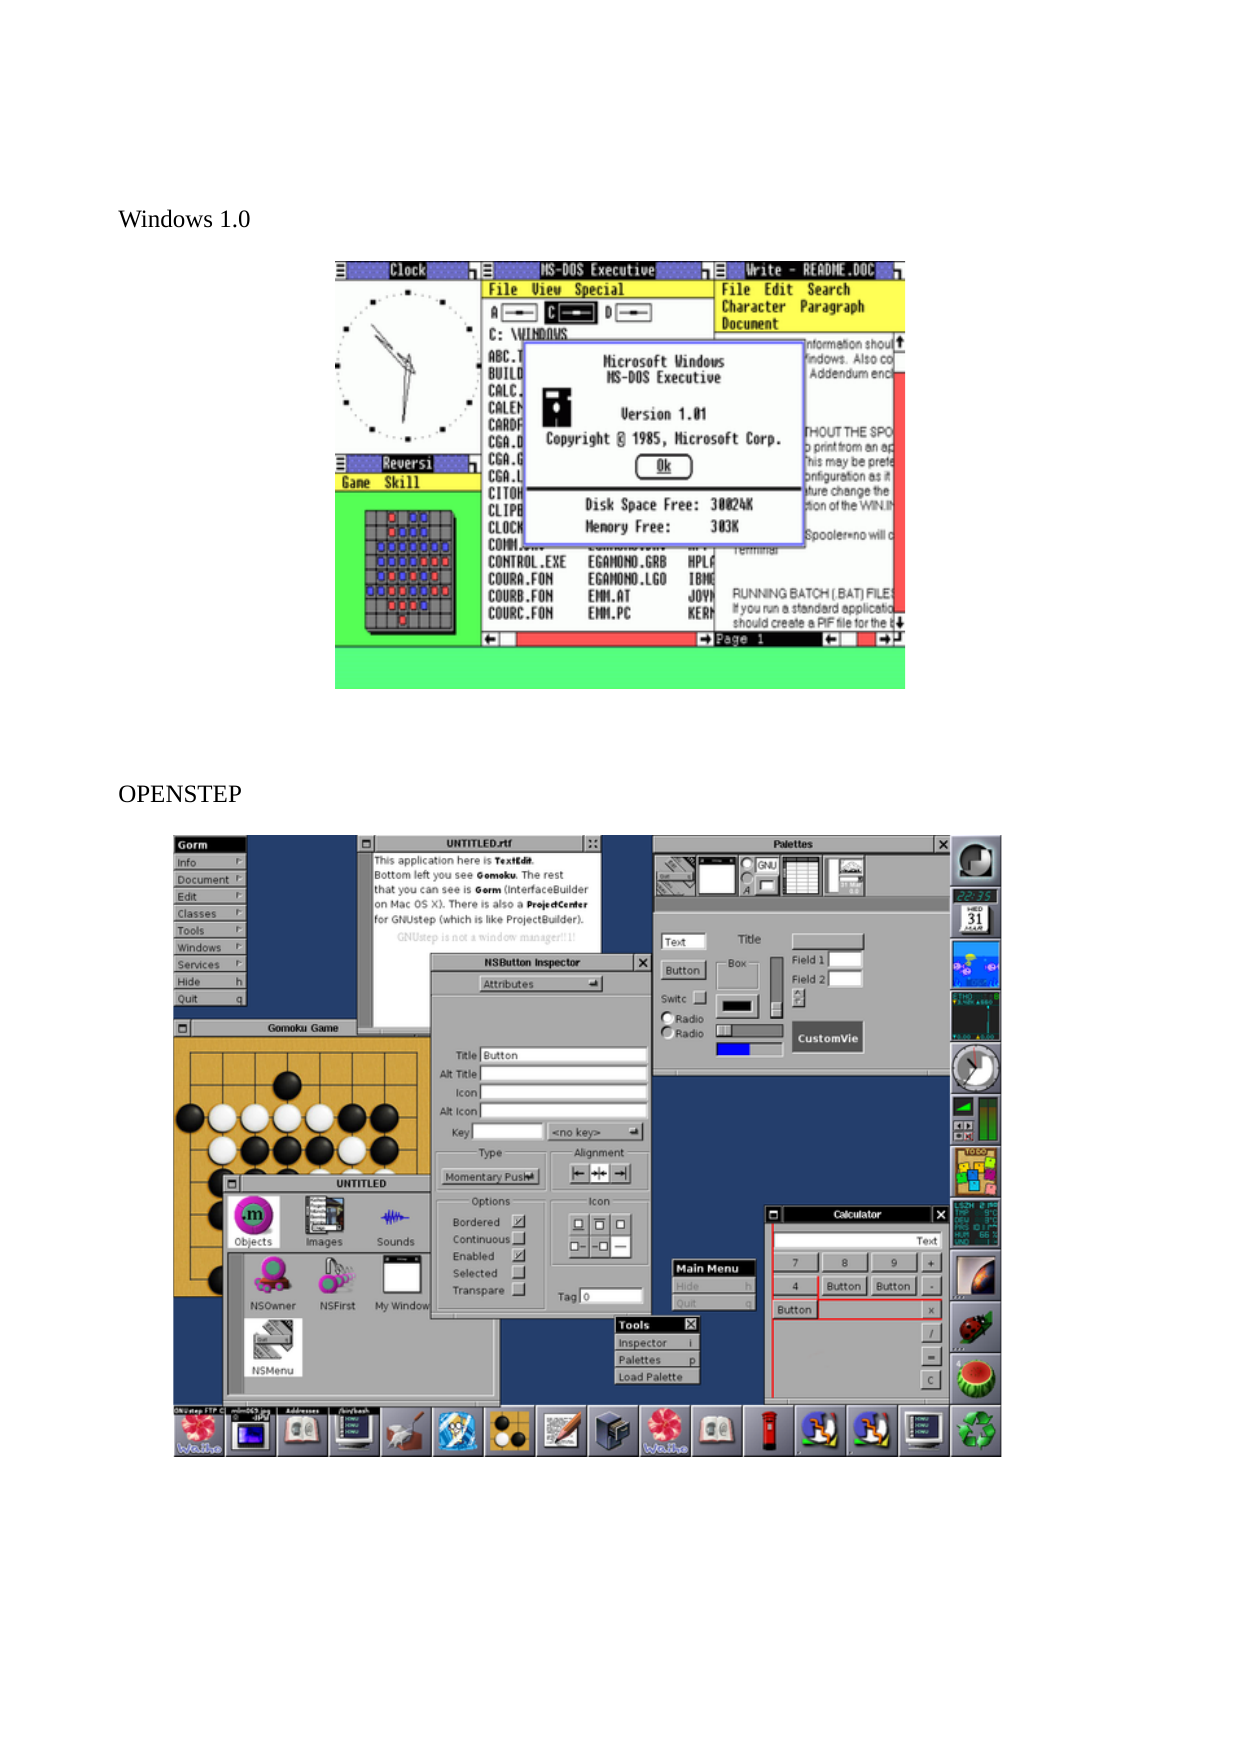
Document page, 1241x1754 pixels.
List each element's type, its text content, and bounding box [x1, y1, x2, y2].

text [118, 1009, 1122, 1613]
text OPENSTEP [118, 779, 1122, 808]
picture [173, 835, 1002, 1457]
picture [335, 261, 906, 689]
text Windows 1.0 [118, 204, 1122, 233]
